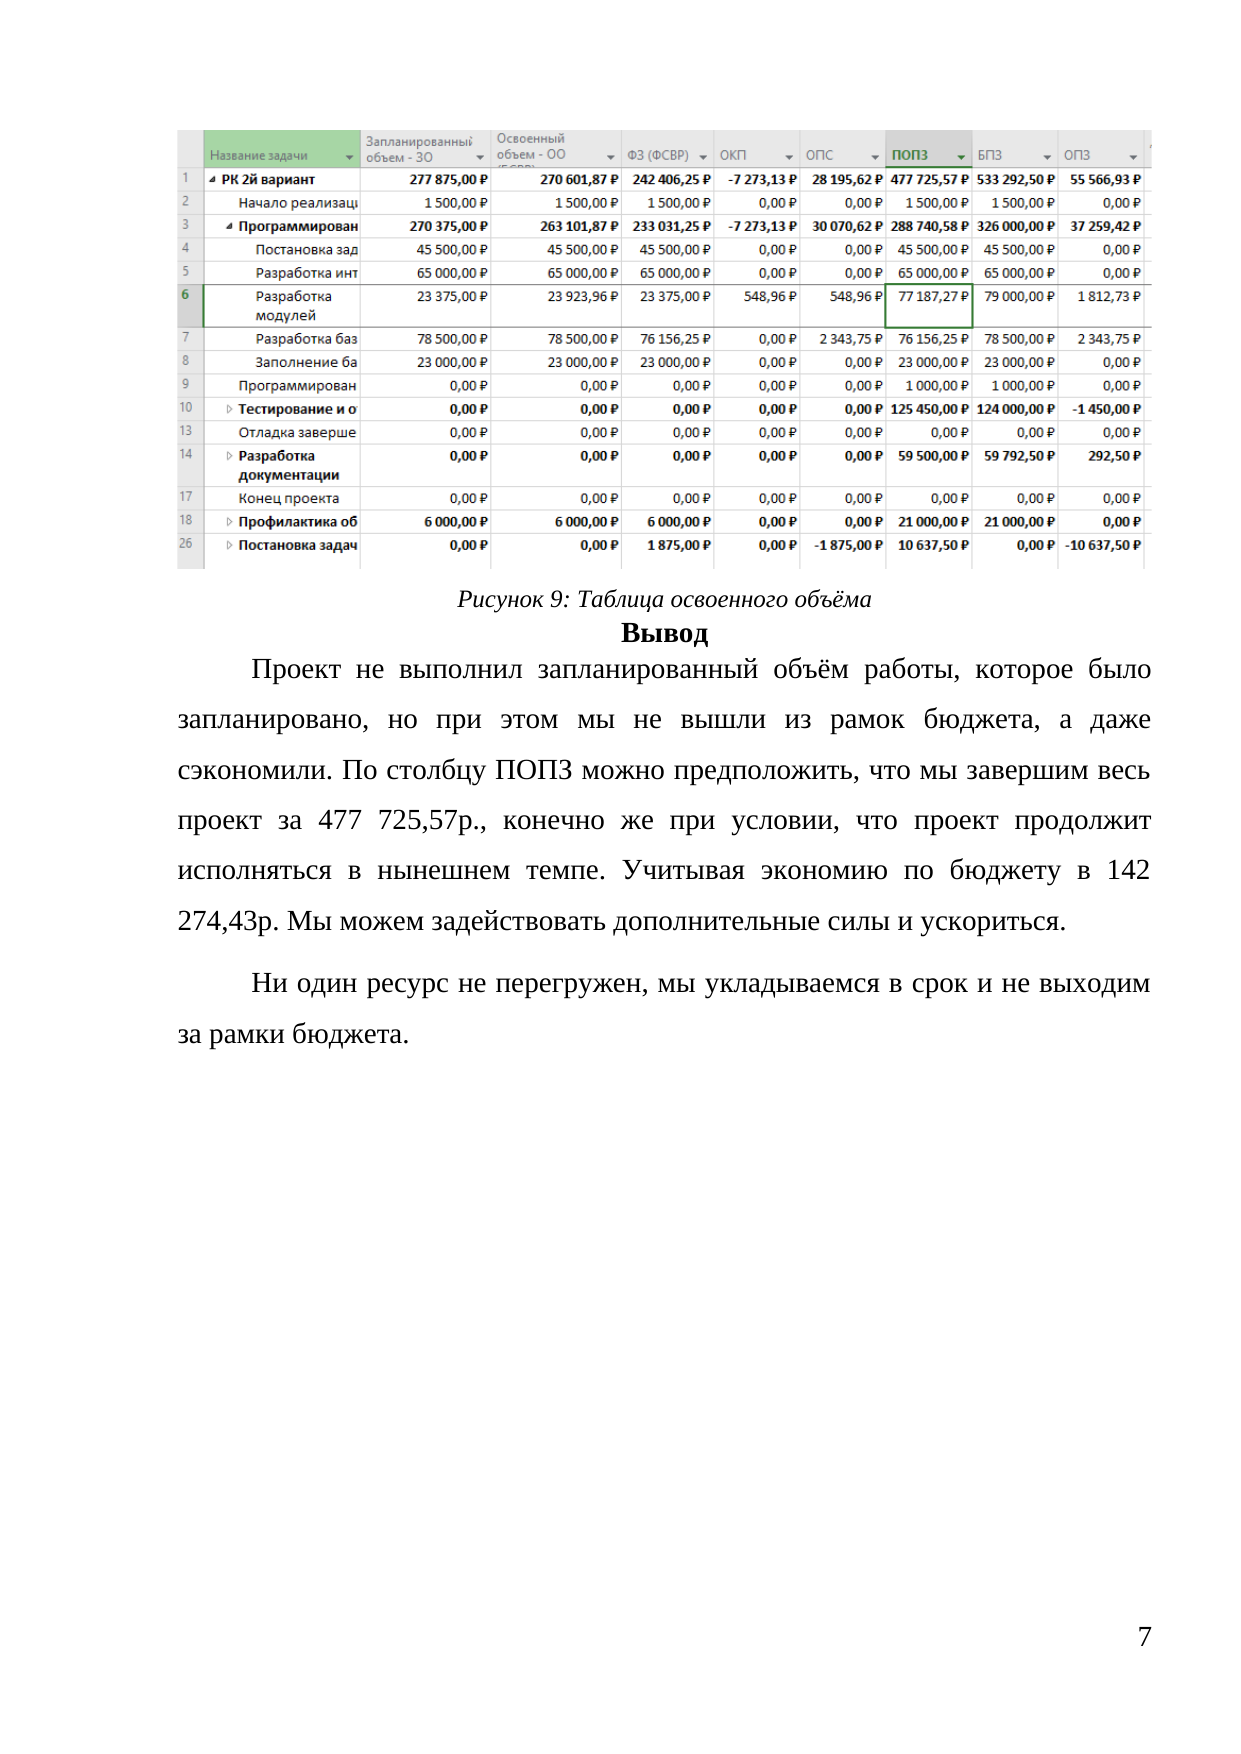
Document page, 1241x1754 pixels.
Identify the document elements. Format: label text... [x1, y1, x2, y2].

text Рисунок 9: Таблица освоенного объёма [177, 569, 1152, 612]
text Ни один ресурс не перегружен, мы укладываемся в срок и не выходим за рамки бюджета. [177, 966, 1152, 1049]
subtitle Вывод [177, 612, 1152, 649]
text Проект не выполнил запланированный объём работы, которое было запланировано, но при этом мы не вышли из рамок бюджета, а даже сэкономили. По столбцу ПОПЗ можно предположить, что мы завершим весь проект за 477 725,57р., конечно же при условии, что проект продолжит исполняться в нынешнем темпе. Учитывая экономию по бюджету в 142 274,43р. Мы можем задействовать дополнительные силы и ускориться. [177, 651, 1152, 936]
picture [177, 130, 1152, 569]
subtitle [177, 118, 1152, 130]
